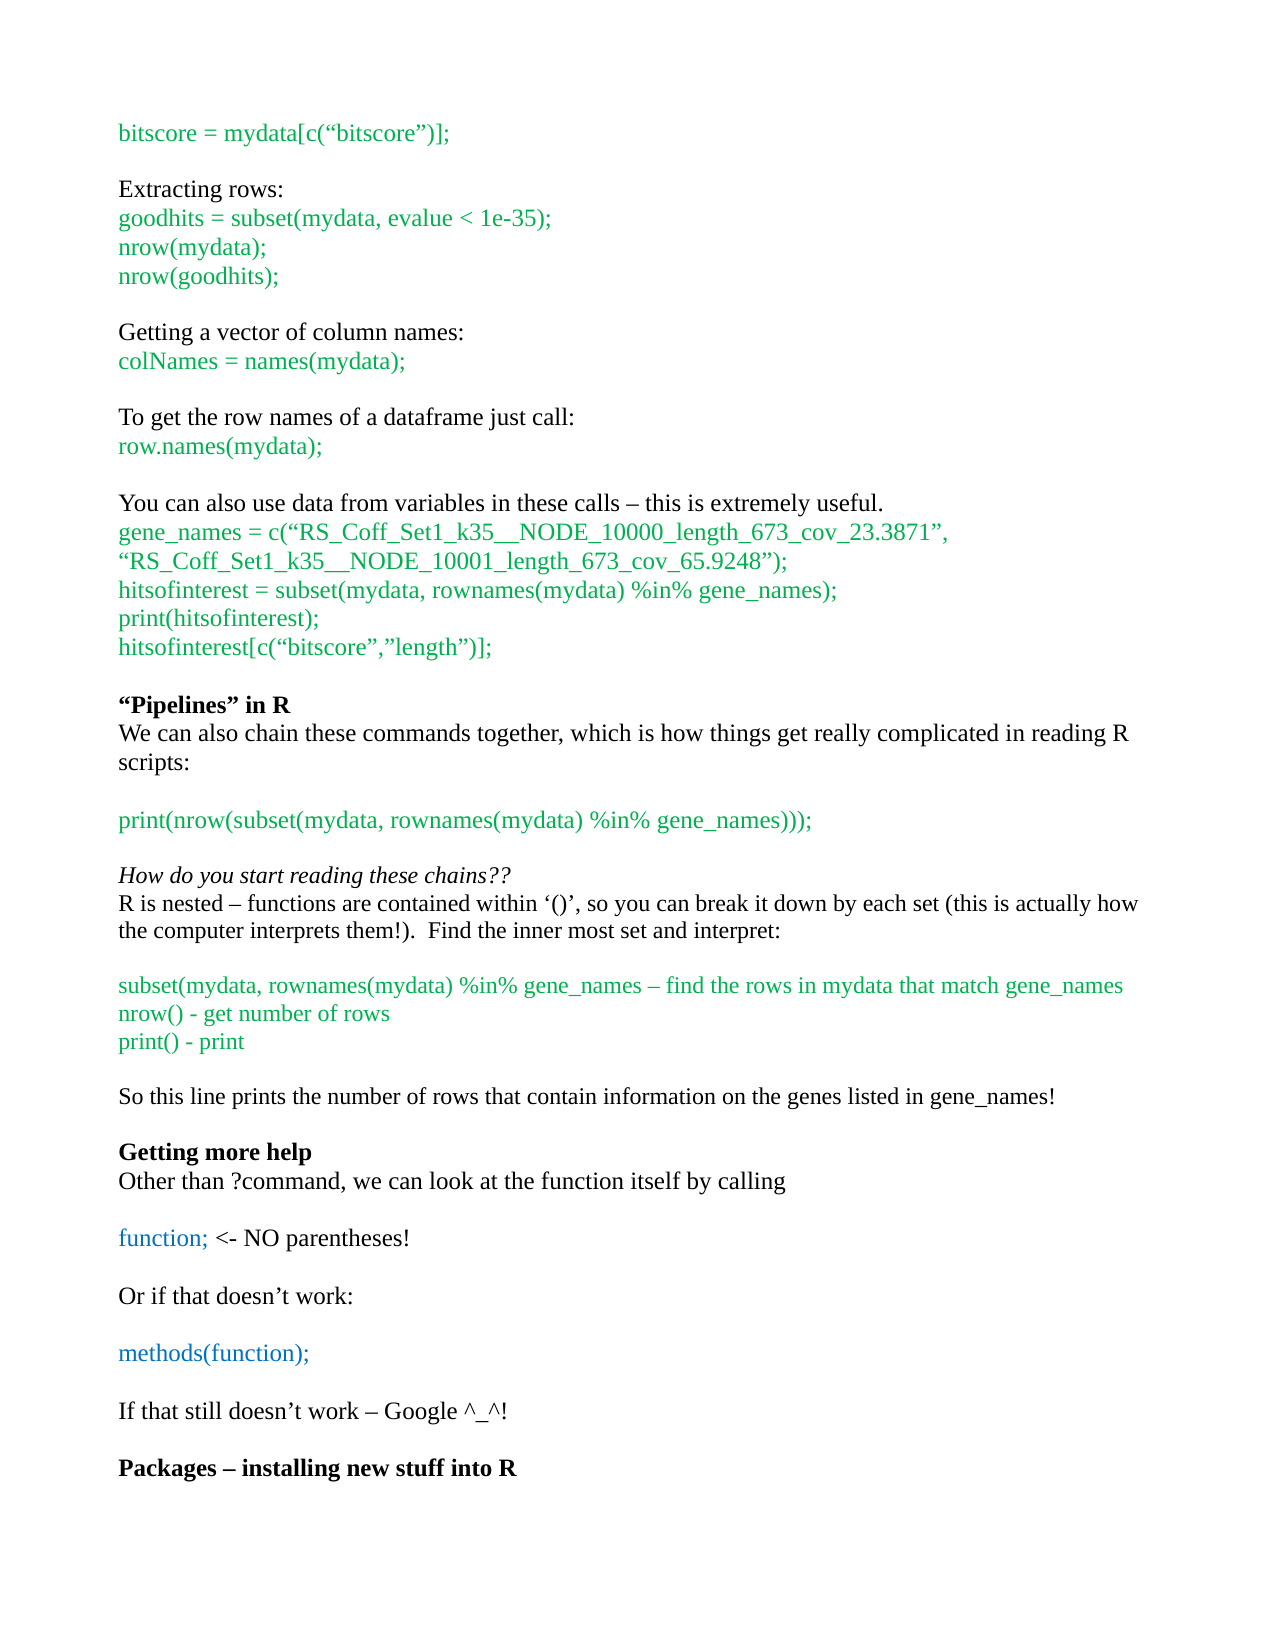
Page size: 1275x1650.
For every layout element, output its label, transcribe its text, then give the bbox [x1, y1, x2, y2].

text So this line prints the number of rows that contain information on the genes listed in gene_names! [118, 1082, 1153, 1109]
subtitle “Pipelines” in R [118, 690, 1153, 718]
text row.names(mydata); [118, 431, 1153, 460]
text Getting a vector of column names: [118, 317, 1153, 346]
text subset(mydata, rownames(mydata) %in% gene_names – find the rows in mydata that match gene_names [118, 971, 1153, 999]
text print(hitsofinterest); [118, 603, 1153, 632]
text We can also chain these commands together, which is how things get really complicated in reading R scripts: [118, 718, 1153, 776]
text bitscore = mydata[c(“bitscore”)]; [118, 118, 1153, 147]
text nrow(goodhits); [118, 261, 1153, 289]
text methods(function); [118, 1309, 1153, 1367]
text nrow(mydata); [118, 232, 1153, 261]
text You can also use data from variables in these calls – this is extremely useful. [118, 488, 1153, 517]
text gene_names = c(“RS_Coff_Set1_k35__NODE_10000_length_673_cov_23.3871”, “RS_Coff_Set1_k35__NODE_10001_length_673_cov_65.9248”); [118, 517, 1153, 575]
text hitsofinterest[c(“bitscore”,”length”)]; [118, 632, 1153, 661]
text print() - print [118, 1027, 1153, 1054]
text If that still doesn’t work – Google ^_^! [118, 1396, 1157, 1424]
text print(nrow(subset(mydata, rownames(mydata) %in% gene_names))); [118, 805, 1153, 833]
text function; <- NO parentheses! [118, 1223, 1153, 1252]
text goodhits = subset(mydata, evalue < 1e-35); [118, 203, 1153, 232]
text R is nested – functions are contained within ‘()’, so you can break it down by each set (this is actually how the computer interprets them!). Find the inner most set and interpret: [118, 889, 1153, 944]
text Or if that doesn’t work: [118, 1281, 1153, 1309]
text colNames = names(mydata); [118, 346, 1153, 374]
text hitsofinterest = subset(mydata, rownames(mydata) %in% gene_names); [118, 575, 1153, 603]
text Extracting rows: [118, 174, 1153, 203]
text nrow() - get number of rows [118, 999, 1153, 1027]
subtitle Packages – installing new stuff into R [118, 1453, 1153, 1482]
text Other than ?command, we can look at the function itself by calling [118, 1166, 1153, 1194]
subtitle Getting more help [118, 1137, 1153, 1166]
text How do you start reading these chains?? [118, 861, 1153, 889]
text To get the row names of a dataframe just call: [118, 402, 1153, 431]
